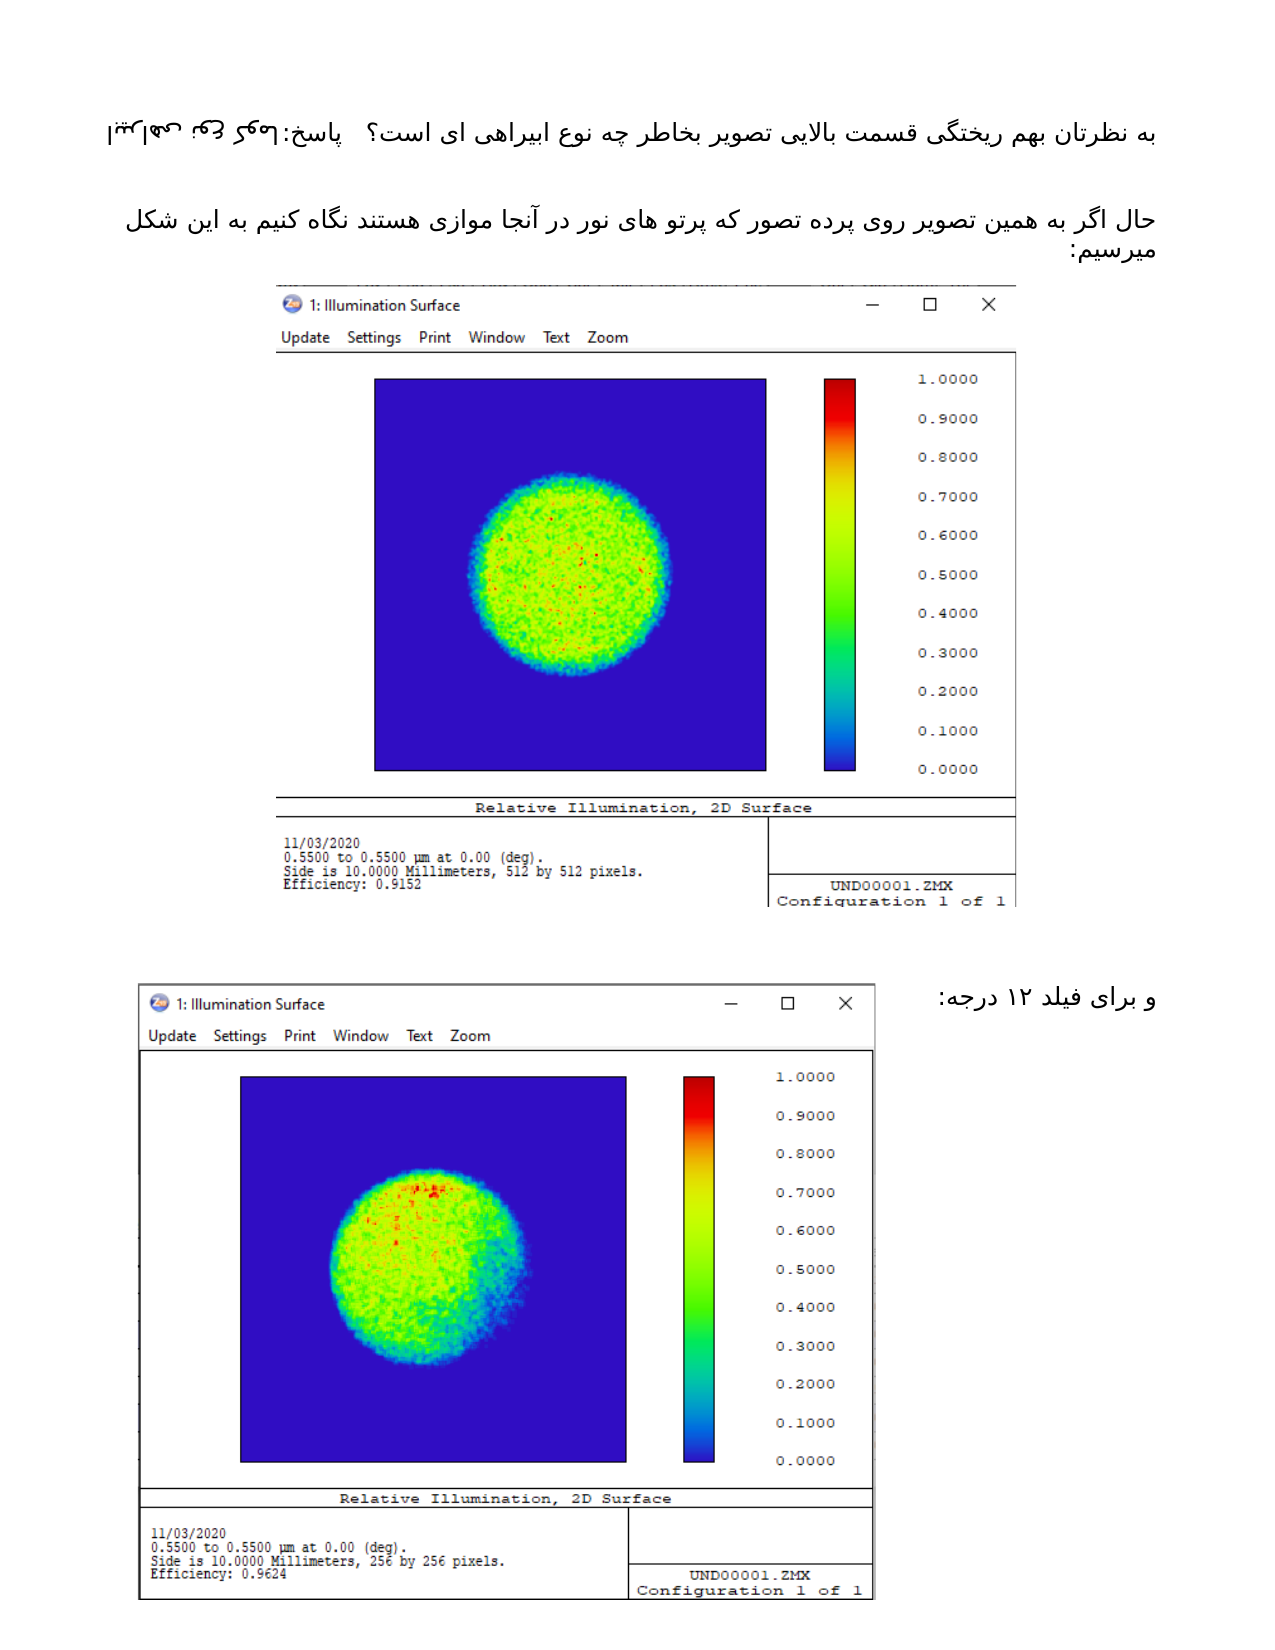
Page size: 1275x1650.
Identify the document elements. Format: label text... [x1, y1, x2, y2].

text و برای فیلد ۱۲ درجه: [118, 982, 1157, 1011]
text حال اگر به همین تصویر روی پرده تصور که پرتو های نور در آنجا موازی هستند نگاه کنیم به این شکل میرسیم: [118, 205, 1157, 263]
picture [276, 285, 1017, 907]
picture [137, 983, 876, 1600]
text به نظرتان بهم ریختگی قسمت بالایی تصویر بخاطر چه نوع ابیراهی ای است؟ پاسخ: [118, 118, 1157, 147]
